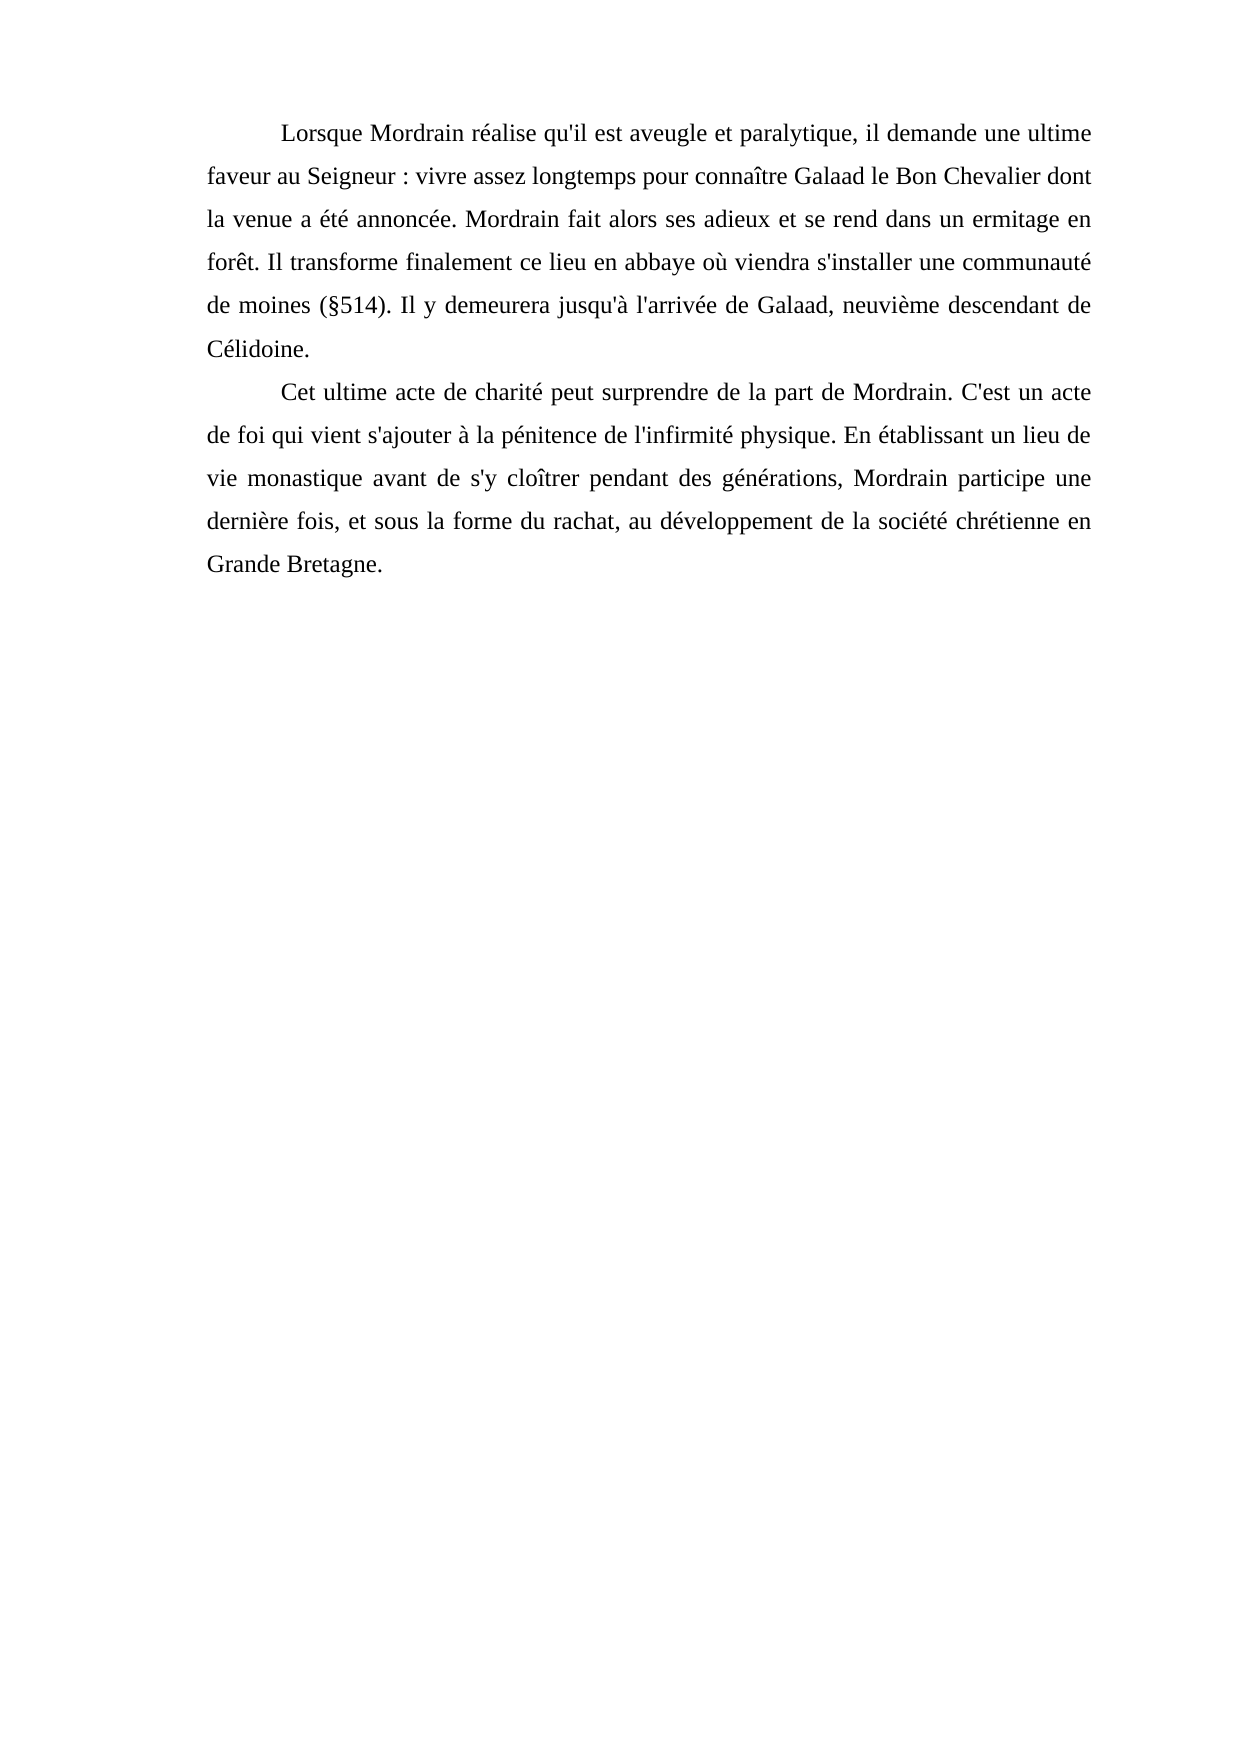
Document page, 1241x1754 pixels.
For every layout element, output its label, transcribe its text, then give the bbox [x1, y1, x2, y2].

text Cet ultime acte de charité peut surprendre de la part de Mordrain. C'est un acte de foi qui vient s'ajouter à la pénitence de l'infirmité physique. En établissant un lieu de vie monastique avant de s'y cloîtrer pendant des générations, Mordrain participe une dernière fois, et sous la forme du rachat, au développement de la société chrétienne en Grande Bretagne. [207, 377, 1093, 578]
text Lorsque Mordrain réalise qu'il est aveugle et paralytique, il demande une ultime faveur au Seigneur : vivre assez longtemps pour connaître Galaad le Bon Chevalier dont la venue a été annoncée. Mordrain fait alors ses adieux et se rend dans un ermitage en forêt. Il transforme finalement ce lieu en abbaye où viendra s'installer une communauté de moines (§514). Il y demeurera jusqu'à l'arrivée de Galaad, neuvième descendant de Célidoine. [207, 118, 1093, 362]
